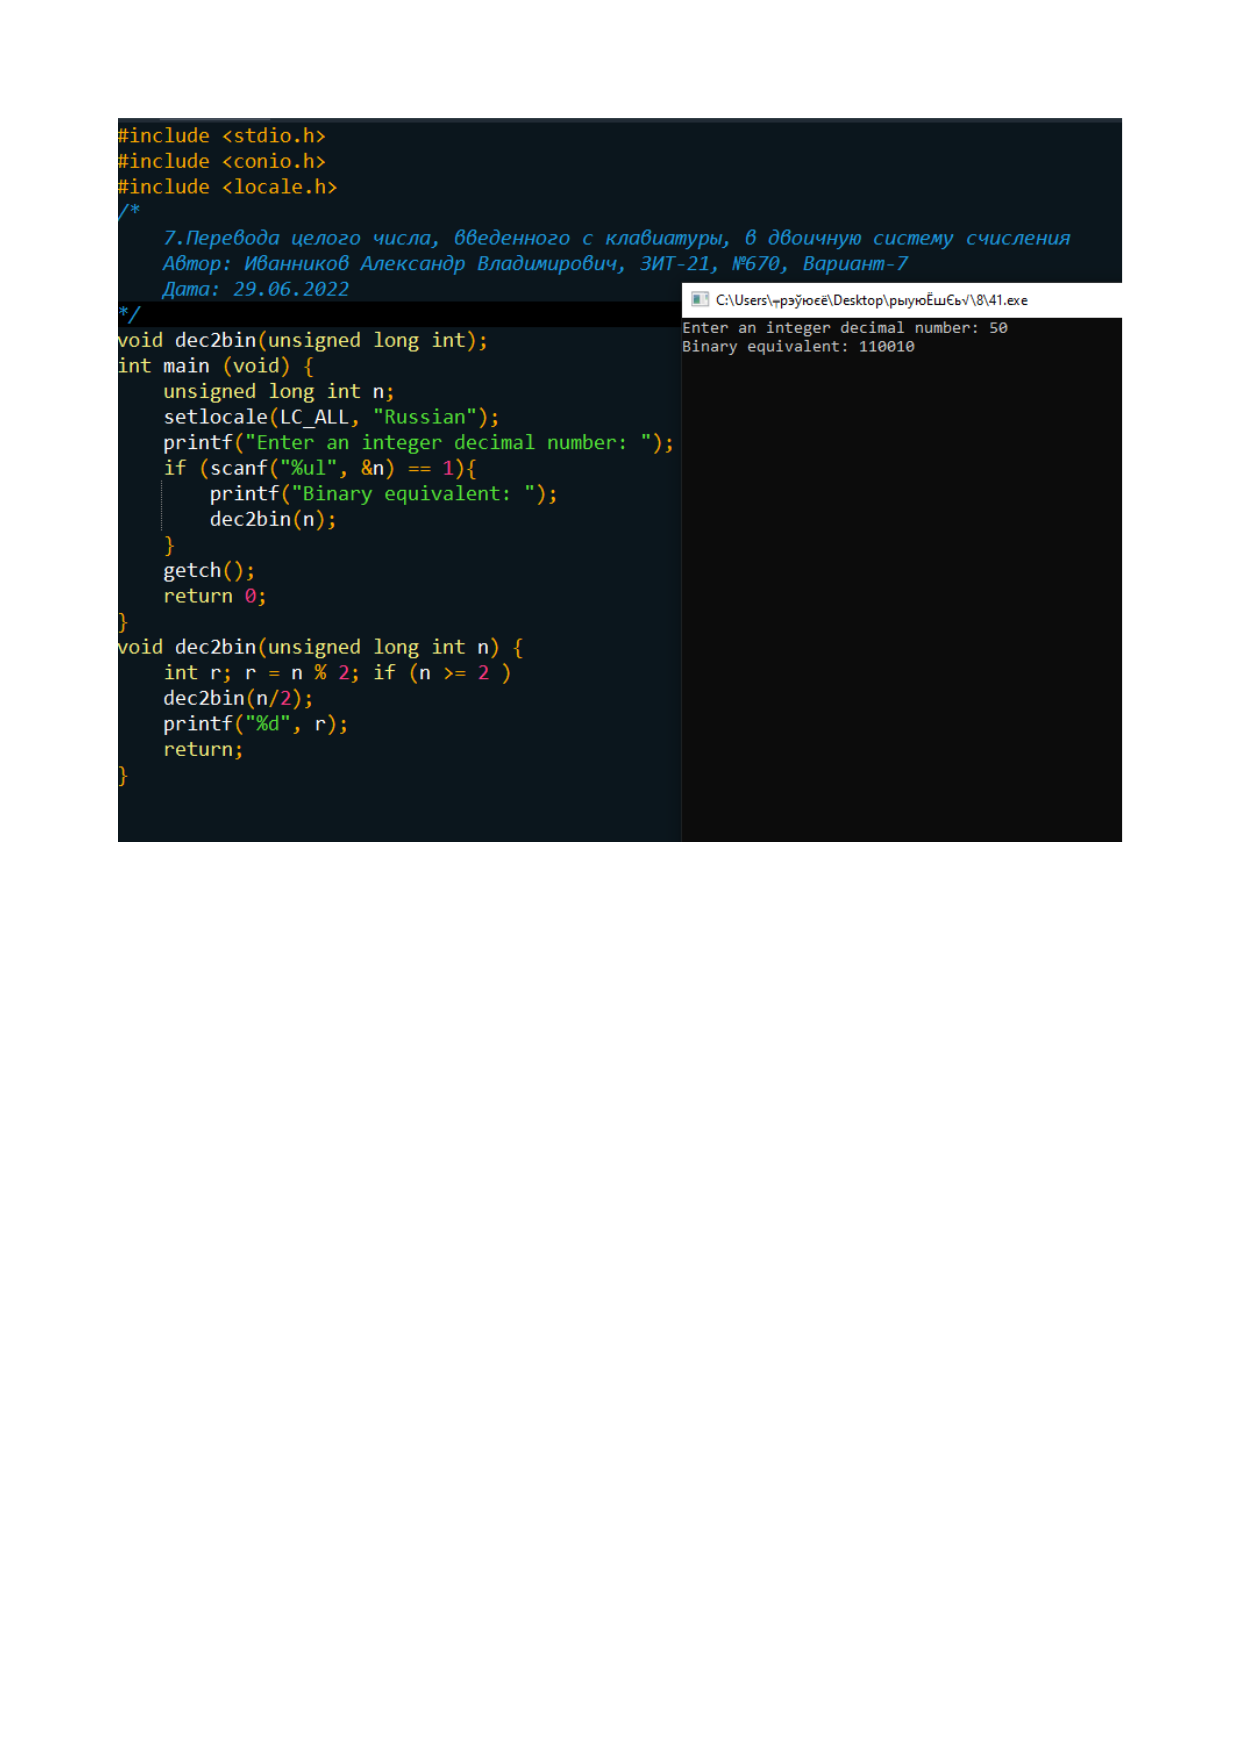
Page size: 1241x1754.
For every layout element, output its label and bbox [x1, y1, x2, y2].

picture [118, 118, 1123, 842]
